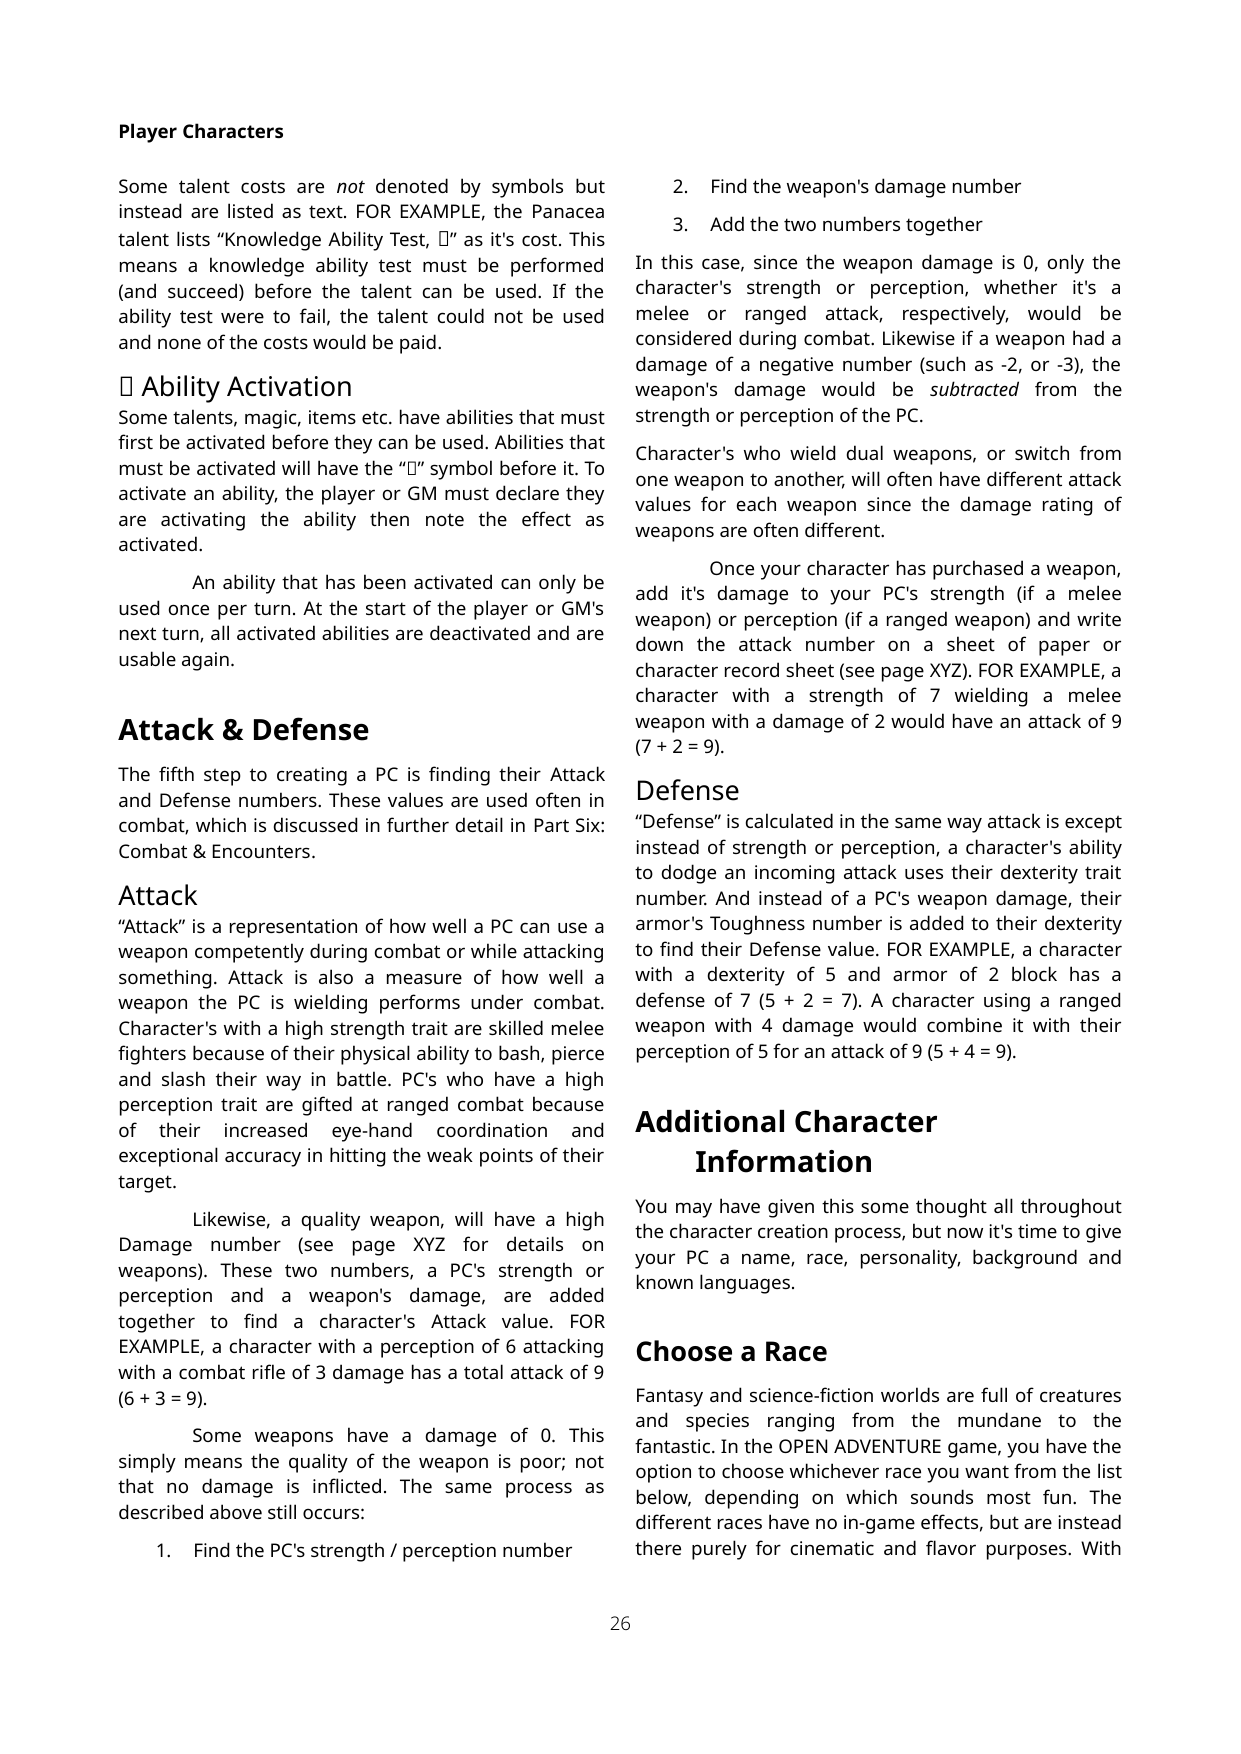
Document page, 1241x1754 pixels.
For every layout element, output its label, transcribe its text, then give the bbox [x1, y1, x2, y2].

text Some talent costs are not denoted by symbols but instead are listed as text. FOR EXAMPLE, the Panacea talent lists “Knowledge Ability Test, ” as it's cost. This means a knowledge ability test must be performed (and succeed) before the talent can be used. If the ability test were to fail, the talent could not be used and none of the costs would be paid. [118, 173, 605, 355]
text Once your character has purchased a weapon, add it's damage to your PC's strength (if a melee weapon) or perception (if a ranged weapon) and write down the attack number on a sheet of paper or character record sheet (see page XYZ). FOR EXAMPLE, a character with a strength of 7 wielding a melee weapon with a damage of 2 would have an attack of 9 (7 + 2 = 9). [635, 555, 1122, 759]
text Character's who wield dual weapons, or switch from one weapon to another, will often have different attack values for each weapon since the damage rating of weapons are often different. [635, 440, 1122, 542]
list Add the two numbers together [673, 211, 1122, 237]
text “Defense” is calculated in the same way attack is except instead of strength or perception, a character's ability to dodge an incoming attack uses their dexterity trait number. And instead of a PC's weapon damage, their armor's Toughness number is added to their dexterity to find their Defense value. FOR EXAMPLE, a character with a dexterity of 5 and armor of 2 block has a defense of 7 (5 + 2 = 7). A character using a ranged weapon with 4 damage would combine it with their perception of 5 for an attack of 9 (5 + 4 = 9). [635, 808, 1122, 1064]
text Some talents, magic, items etc. have abilities that must first be activated before they can be used. Abilities that must be activated will have the “” symbol before it. To activate an ability, the player or GM must declare they are activating the ability then note the effect as activated. [118, 404, 605, 557]
subtitle Choose a Race [635, 1333, 1122, 1369]
text Fantasy and science-fiction worlds are full of creatures and species ranging from the mundane to the fantastic. In the OPEN ADVENTURE game, you have the option to choose whichever race you want from the list below, depending on which sounds most fun. The different races have no in-game effects, but are instead there purely for cinematic and flavor purposes. With [635, 1382, 1122, 1561]
text Likewise, a quality weapon, will have a high Damage number (see page XYZ for details on weapons). These two numbers, a PC's strength or perception and a weapon's damage, are added together to find a character's Attack value. FOR EXAMPLE, a character with a perception of 6 attacking with a combat rifle of 3 damage has a total attack of 9 (6 + 3 = 9). [118, 1206, 605, 1410]
list Find the weapon's damage number [673, 173, 1122, 199]
text Some weapons have a damage of 0. This simply means the quality of the weapon is poor; not that no damage is inflicted. The same process as described above still occurs: [118, 1423, 605, 1525]
text  Ability Activation [118, 367, 605, 404]
subtitle Attack & Defense [118, 709, 605, 749]
text “Attack” is a representation of how well a PC can use a weapon competently during combat or while attacking something. Attack is also a measure of how well a weapon the PC is wielding performs under combat. Character's with a high strength trait are skilled melee fighters because of their physical ability to bash, pierce and slash their way in battle. PC's who have a high perception trait are gifted at ranged combat because of their increased eye-hand coordination and exceptional accuracy in hitting the weak points of their target. [118, 913, 605, 1194]
subtitle Additional Character Information [635, 1101, 1122, 1181]
text Attack [118, 876, 605, 913]
text An ability that has been activated can only be used once per turn. At the start of the player or GM's next turn, all activated abilities are deactivated and are usable again. [118, 570, 605, 672]
text In this case, since the weapon damage is 0, only the character's strength or perception, whether it's a melee or ranged attack, respectively, would be considered during combat. Likewise if a weapon had a damage of a negative number (such as -2, or -3), the weapon's damage would be subtracted from the strength or perception of the PC. [635, 249, 1122, 428]
text You may have given this some thought all throughout the character creation process, but now it's time to give your PC a name, race, personality, background and known languages. [635, 1193, 1122, 1295]
text The fifth step to creating a PC is finding their Attack and Defense numbers. These values are used often in combat, which is discussed in further detail in Part Six: Combat & Encounters. [118, 761, 605, 863]
list Find the PC's strength / perception number [156, 1537, 605, 1563]
text Defense [635, 772, 1122, 808]
